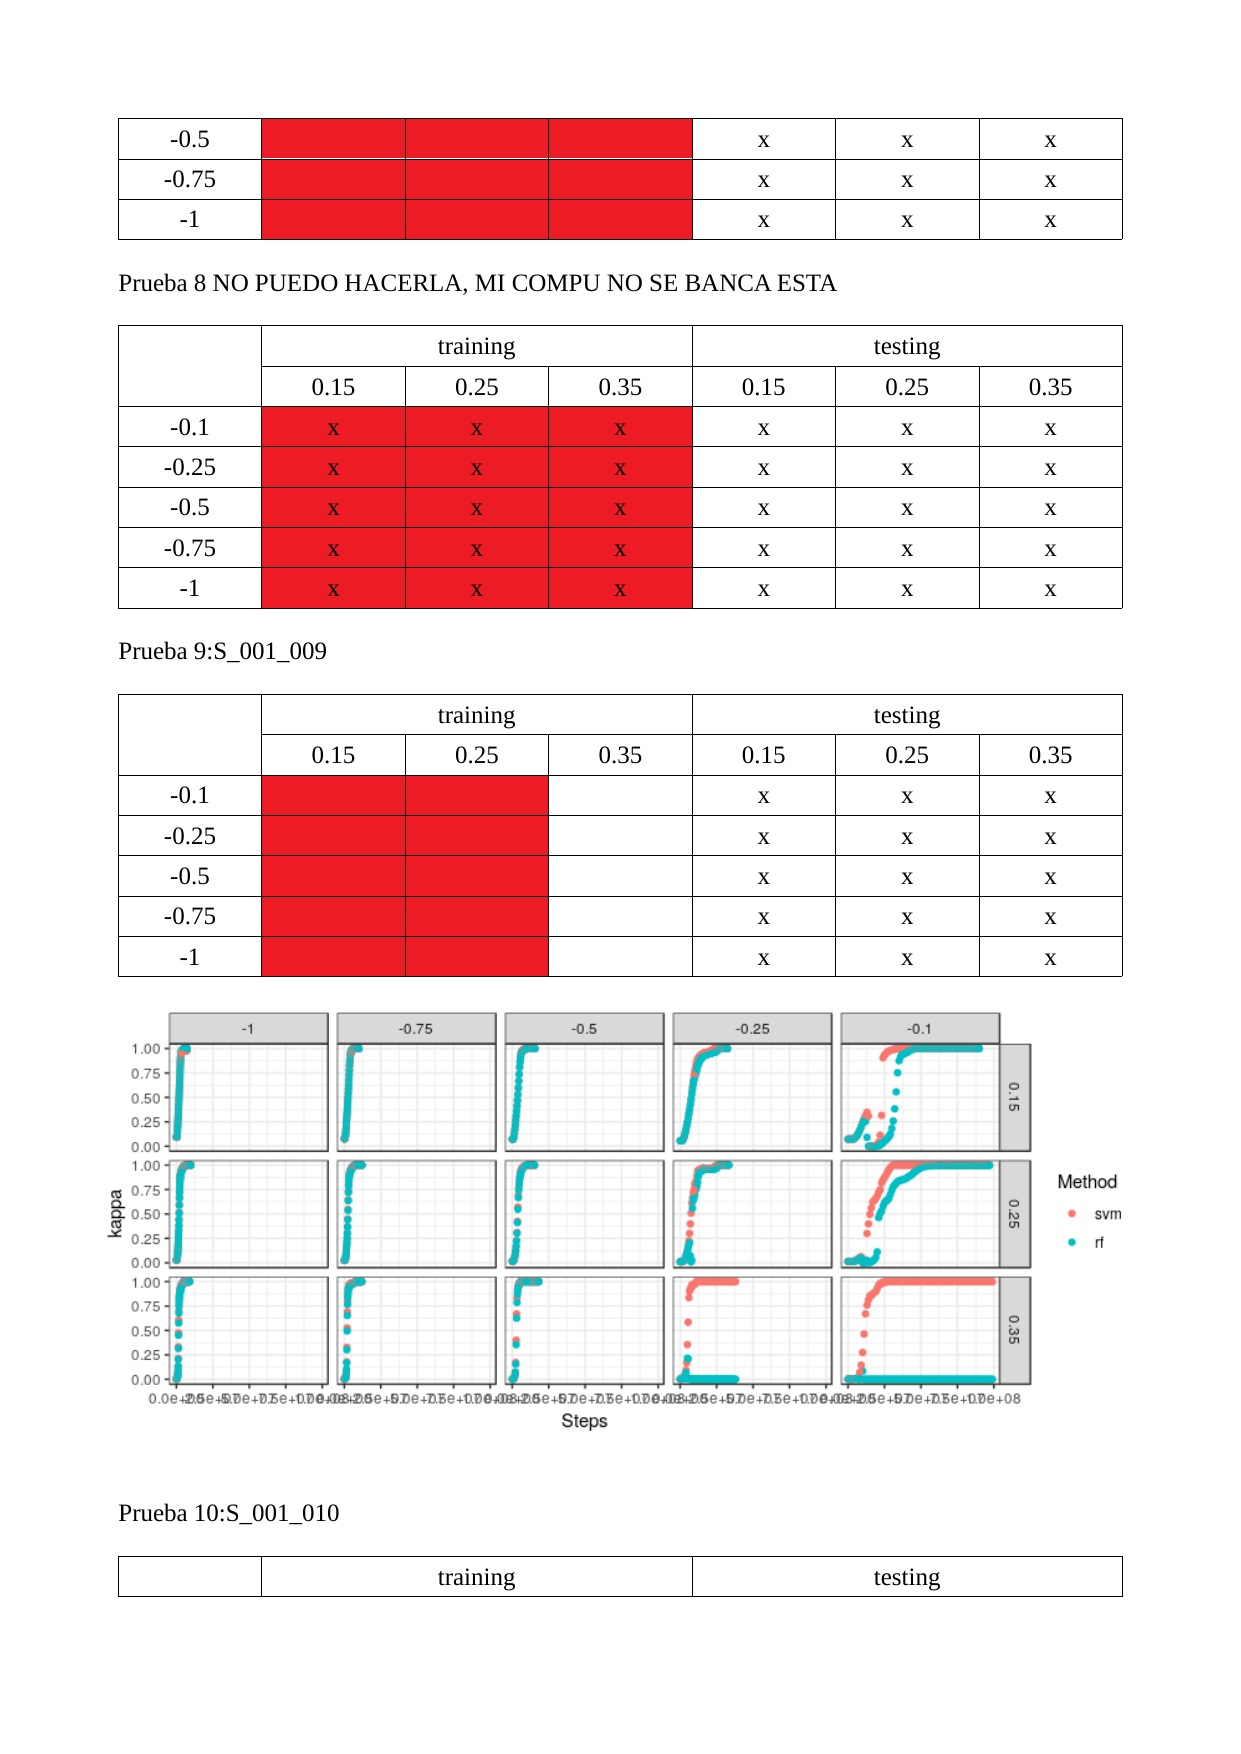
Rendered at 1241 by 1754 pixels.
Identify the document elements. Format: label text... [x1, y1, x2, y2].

table_cell 0.25 [406, 367, 548, 406]
table_cell x [693, 407, 835, 446]
table_cell x [693, 856, 835, 896]
table_cell -0.75 [119, 897, 261, 936]
table_cell [406, 897, 548, 936]
table_cell [262, 200, 405, 239]
table_cell x [693, 816, 835, 855]
table_cell 0.35 [549, 735, 692, 774]
table_cell [549, 200, 692, 239]
table_cell 0.15 [693, 735, 835, 774]
table_cell -0.25 [119, 816, 261, 855]
table_cell x [693, 200, 835, 239]
table_cell x [549, 447, 692, 487]
table_cell 0.35 [980, 735, 1122, 774]
table_cell x [693, 447, 835, 487]
table_header training [262, 1557, 692, 1596]
table_cell x [836, 897, 979, 936]
table_cell -0.5 [119, 488, 261, 527]
table_cell 0.35 [549, 367, 692, 406]
table_cell x [980, 937, 1122, 976]
table_cell 0.15 [262, 735, 405, 774]
table_cell x [693, 119, 835, 158]
table_cell [406, 937, 548, 976]
table_cell x [693, 776, 835, 815]
table_cell x [980, 447, 1122, 487]
table_cell x [693, 937, 835, 976]
text Prueba 8 NO PUEDO HACERLA, MI COMPU NO SE BANCA ESTA [118, 268, 1122, 297]
table_cell 0.25 [836, 735, 979, 774]
table_cell x [693, 528, 835, 567]
table_header testing [693, 695, 1122, 734]
table_cell [549, 816, 692, 855]
table_header training [262, 695, 692, 734]
table_cell x [980, 856, 1122, 896]
table_cell x [836, 160, 979, 199]
table_cell x [836, 528, 979, 567]
table_cell x [980, 160, 1122, 199]
table_cell x [836, 200, 979, 239]
table_cell -1 [119, 200, 261, 239]
table_cell x [980, 568, 1122, 608]
table_cell x [406, 488, 548, 527]
table_cell x [836, 447, 979, 487]
table_cell x [980, 816, 1122, 855]
table_cell x [980, 488, 1122, 527]
text Prueba 10:S_001_010 [118, 1498, 1122, 1527]
table_cell -0.75 [119, 528, 261, 567]
table_cell -1 [119, 568, 261, 608]
table_cell [406, 119, 548, 158]
table_cell [262, 816, 405, 855]
table_cell x [980, 897, 1122, 936]
table_cell 0.25 [836, 367, 979, 406]
table_cell [262, 856, 405, 896]
table_cell x [980, 528, 1122, 567]
table_cell x [836, 119, 979, 158]
table_cell [262, 897, 405, 936]
table_cell x [549, 528, 692, 567]
table_cell x [549, 488, 692, 527]
table_cell x [980, 200, 1122, 239]
text Prueba 9:S_001_009 [118, 636, 1122, 665]
table_cell [262, 937, 405, 976]
table_header training [262, 326, 692, 366]
table_cell x [693, 897, 835, 936]
table_cell [549, 937, 692, 976]
table_cell [262, 119, 405, 158]
table_cell 0.15 [693, 367, 835, 406]
table_header testing [693, 326, 1122, 366]
table_cell -0.5 [119, 119, 261, 158]
table_cell [262, 160, 405, 199]
table_cell x [262, 407, 405, 446]
table_cell -0.75 [119, 160, 261, 199]
table_cell [549, 119, 692, 158]
table_cell [406, 776, 548, 815]
table_cell [406, 160, 548, 199]
table_cell [262, 776, 405, 815]
table_cell x [693, 568, 835, 608]
table_cell x [980, 407, 1122, 446]
table_cell x [693, 488, 835, 527]
table_header [119, 695, 261, 774]
table_header testing [693, 1557, 1122, 1596]
table_cell -0.1 [119, 776, 261, 815]
table_cell x [836, 856, 979, 896]
table_cell 0.15 [262, 367, 405, 406]
table_cell [549, 160, 692, 199]
table_cell x [836, 937, 979, 976]
table_cell x [693, 160, 835, 199]
table_cell x [836, 488, 979, 527]
table_cell [406, 200, 548, 239]
table_cell x [262, 488, 405, 527]
table_cell x [406, 528, 548, 567]
table_cell x [549, 407, 692, 446]
table_cell -1 [119, 937, 261, 976]
table_cell x [836, 776, 979, 815]
table_cell 0.25 [406, 735, 548, 774]
table_cell x [980, 776, 1122, 815]
table_cell x [836, 407, 979, 446]
table_cell x [406, 407, 548, 446]
table_cell x [836, 568, 979, 608]
table_cell -0.5 [119, 856, 261, 896]
table_header [119, 1557, 261, 1596]
table_cell [406, 816, 548, 855]
table_cell x [262, 447, 405, 487]
table_cell x [262, 528, 405, 567]
table_cell [406, 856, 548, 896]
table_cell x [549, 568, 692, 608]
table_cell [549, 776, 692, 815]
table_cell x [980, 119, 1122, 158]
table_cell x [406, 447, 548, 487]
table_header [119, 326, 261, 406]
table_cell -0.1 [119, 407, 261, 446]
table_cell [549, 897, 692, 936]
table_cell [549, 856, 692, 896]
table_cell x [406, 568, 548, 608]
table_cell 0.35 [980, 367, 1122, 406]
picture [99, 1005, 1141, 1441]
table_cell -0.25 [119, 447, 261, 487]
table_cell x [262, 568, 405, 608]
table_cell x [836, 816, 979, 855]
